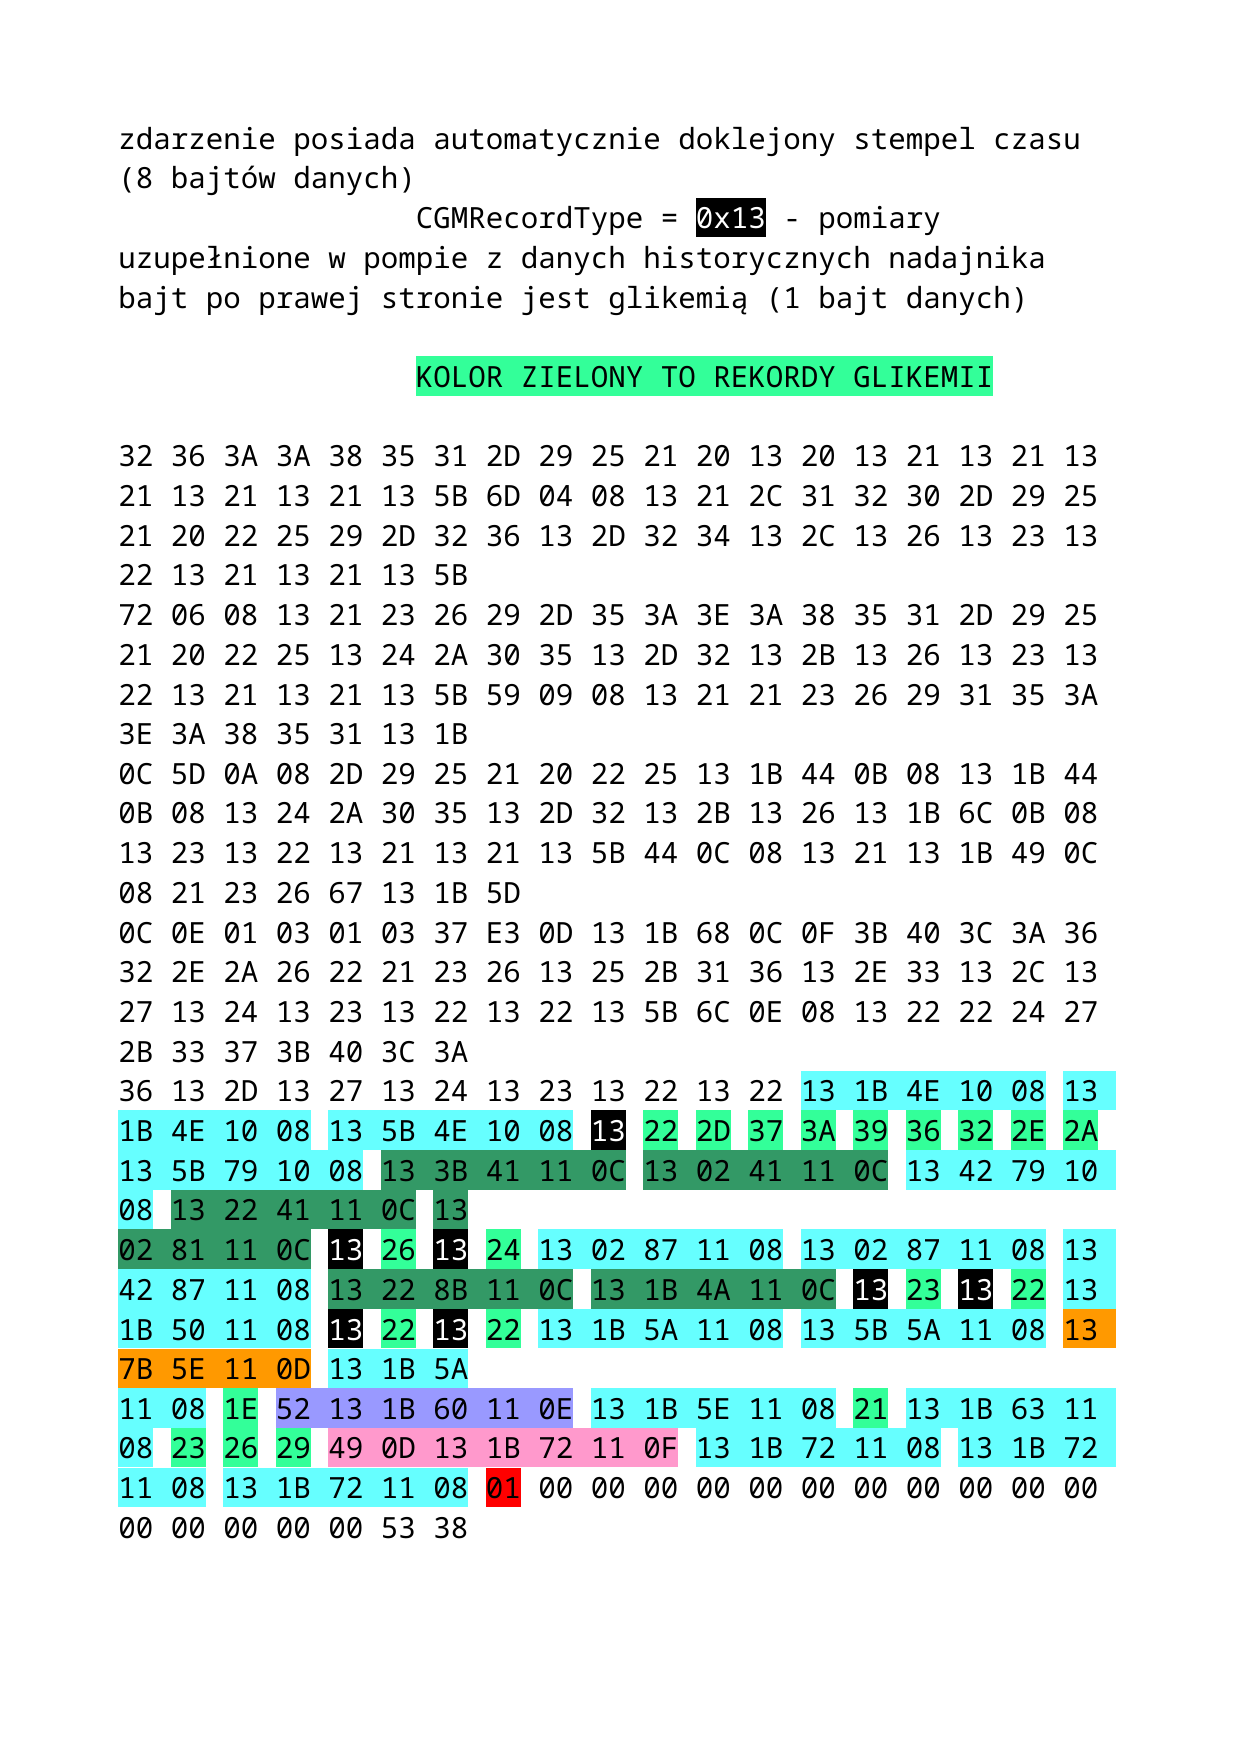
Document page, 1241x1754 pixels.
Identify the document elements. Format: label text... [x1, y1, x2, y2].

text 36 13 2D 13 27 13 24 13 23 13 22 13 22 13 1B 4E 10 08 13 1B 4E 10 08 13 5B 4E 10 08 13 22 2D 37 3A 39 36 32 2E 2A 13 5B 79 10 08 13 3B 41 11 0C 13 02 41 11 0C 13 42 79 10 08 13 22 41 11 0C 13 [118, 1071, 1122, 1229]
text 72 06 08 13 21 23 26 29 2D 35 3A 3E 3A 38 35 31 2D 29 25 21 20 22 25 13 24 2A 30 35 13 2D 32 13 2B 13 26 13 23 13 22 13 21 13 21 13 5B 59 09 08 13 21 21 23 26 29 31 35 3A 3E 3A 38 35 31 13 1B [118, 594, 1122, 753]
text zdarzenie posiada automatycznie doklejony stempel czasu (8 bajtów danych) [118, 118, 1122, 197]
text CGMRecordType = 0x13 - pomiary uzupełnione w pompie z danych historycznych nadajnika bajt po prawej stronie jest glikemią (1 bajt danych) [118, 197, 1122, 317]
text 0C 0E 01 03 01 03 37 E3 0D 13 1B 68 0C 0F 3B 40 3C 3A 36 32 2E 2A 26 22 21 23 26 13 25 2B 31 36 13 2E 33 13 2C 13 27 13 24 13 23 13 22 13 22 13 5B 6C 0E 08 13 22 22 24 27 2B 33 37 3B 40 3C 3A [118, 912, 1122, 1071]
text 02 81 11 0C 13 26 13 24 13 02 87 11 08 13 02 87 11 08 13 42 87 11 08 13 22 8B 11 0C 13 1B 4A 11 0C 13 23 13 22 13 1B 50 11 08 13 22 13 22 13 1B 5A 11 08 13 5B 5A 11 08 13 7B 5E 11 0D 13 1B 5A [118, 1229, 1122, 1388]
text 32 36 3A 3A 38 35 31 2D 29 25 21 20 13 20 13 21 13 21 13 21 13 21 13 21 13 5B 6D 04 08 13 21 2C 31 32 30 2D 29 25 21 20 22 25 29 2D 32 36 13 2D 32 34 13 2C 13 26 13 23 13 22 13 21 13 21 13 5B [118, 436, 1122, 594]
text 11 08 1E 52 13 1B 60 11 0E 13 1B 5E 11 08 21 13 1B 63 11 08 23 26 29 49 0D 13 1B 72 11 0F 13 1B 72 11 08 13 1B 72 11 08 13 1B 72 11 08 01 00 00 00 00 00 00 00 00 00 00 00 00 00 00 00 00 53 38 [118, 1388, 1122, 1547]
text 0C 5D 0A 08 2D 29 25 21 20 22 25 13 1B 44 0B 08 13 1B 44 0B 08 13 24 2A 30 35 13 2D 32 13 2B 13 26 13 1B 6C 0B 08 13 23 13 22 13 21 13 21 13 5B 44 0C 08 13 21 13 1B 49 0C 08 21 23 26 67 13 1B 5D [118, 753, 1122, 912]
text KOLOR ZIELONY TO REKORDY GLIKEMII [118, 356, 1122, 396]
